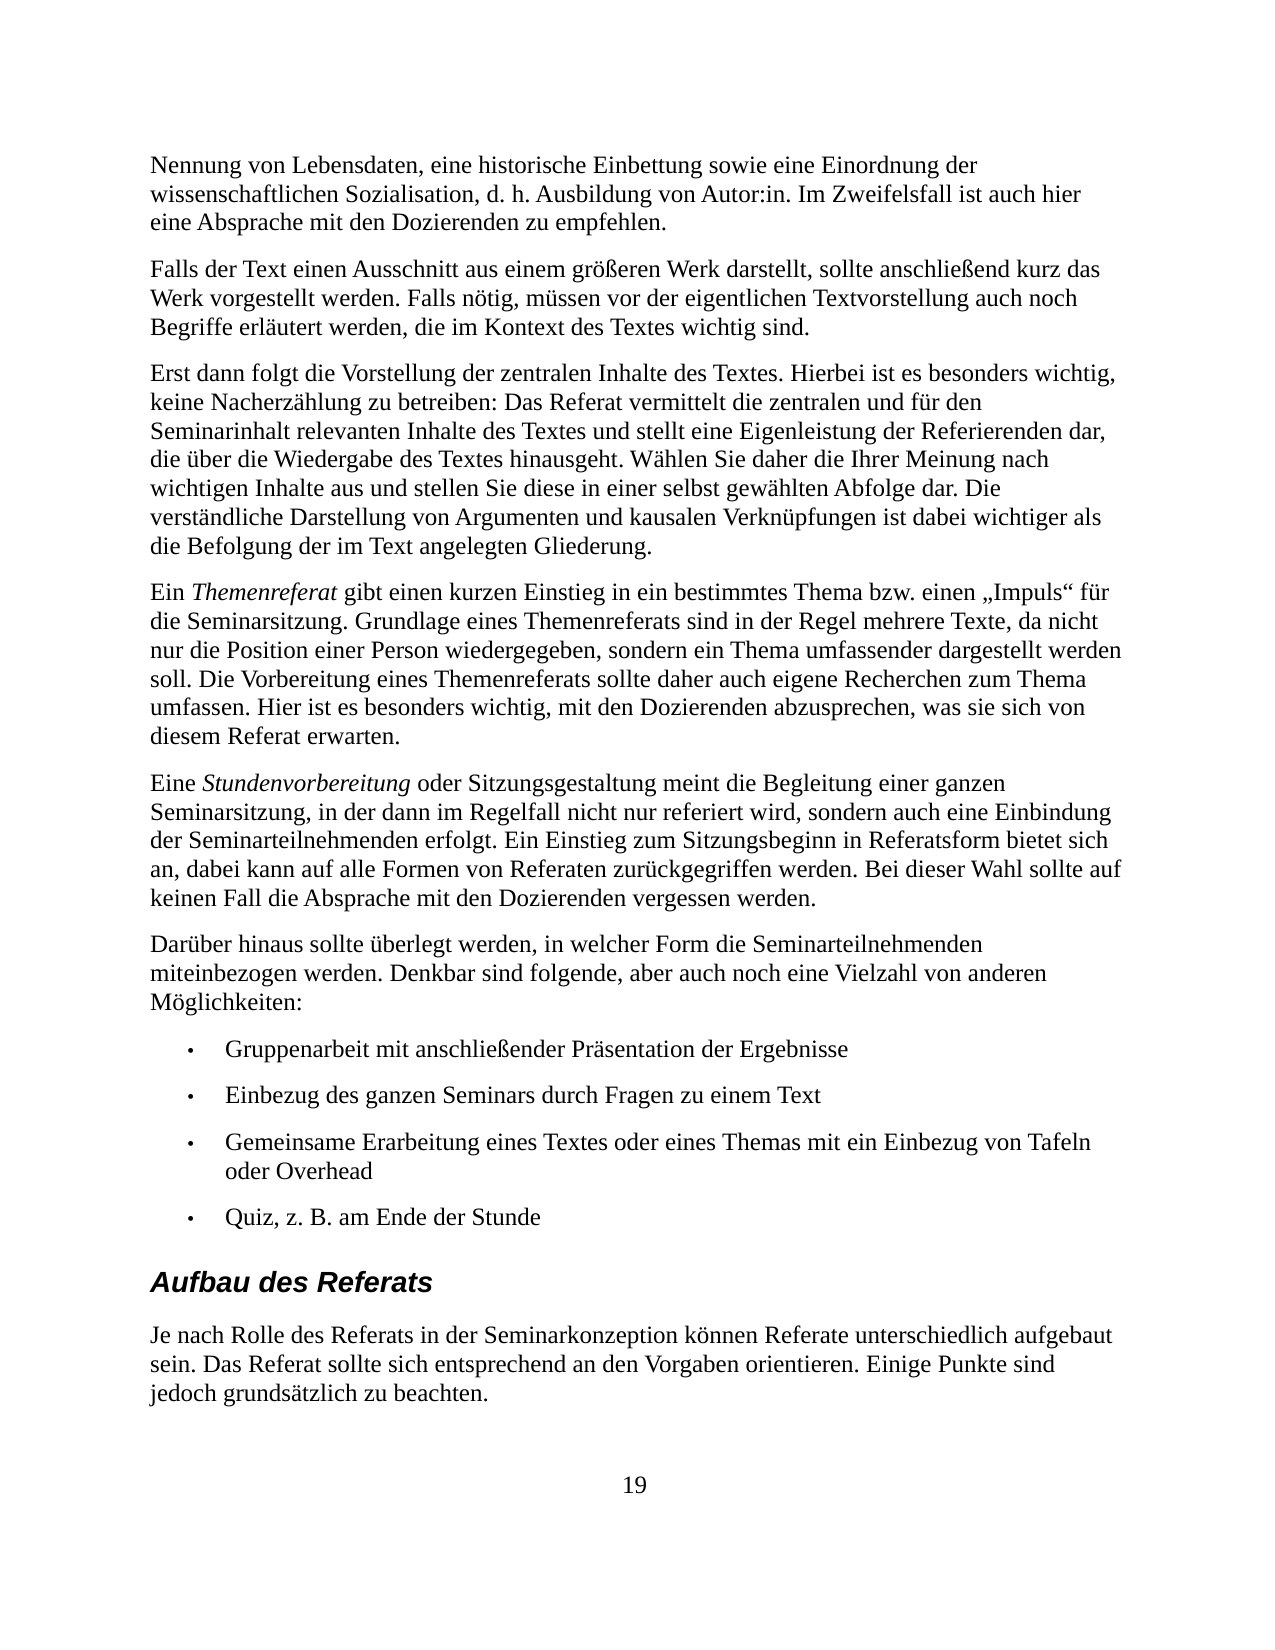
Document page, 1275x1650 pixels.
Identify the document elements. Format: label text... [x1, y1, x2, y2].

list Gemeinsame Erarbeitung eines Textes oder eines Themas mit ein Einbezug von Tafeln oder Overhead [187, 1127, 1125, 1184]
text Falls der Text einen Ausschnitt aus einem größeren Werk darstellt, sollte anschließend kurz das Werk vorgestellt werden. Falls nötig, müssen vor der eigentlichen Textvorstellung auch noch Begriffe erläutert werden, die im Kontext des Textes wichtig sind. [150, 254, 1125, 340]
list Einbezug des ganzen Seminars durch Fragen zu einem Text [187, 1080, 1125, 1109]
text Erst dann folgt die Vorstellung der zentralen Inhalte des Textes. Hierbei ist es besonders wichtig, keine Nacherzählung zu betreiben: Das Referat vermittelt die zentralen und für den Seminarinhalt relevanten Inhalte des Textes und stellt eine Eigenleistung der Referierenden dar, die über die Wiedergabe des Textes hinausgeht. Wählen Sie daher die Ihrer Meinung nach wichtigen Inhalte aus und stellen Sie diese in einer selbst gewählten Abfolge dar. Die verständliche Darstellung von Argumenten und kausalen Verknüpfungen ist dabei wichtiger als die Befolgung der im Text angelegten Gliederung. [150, 358, 1125, 559]
text Nennung von Lebensdaten, eine historische Einbettung sowie eine Einordnung der wissenschaftlichen Sozialisation, d. h. Ausbildung von Autor:in. Im Zweifelsfall ist auch hier eine Absprache mit den Dozierenden zu empfehlen. [150, 150, 1125, 236]
list Quiz, z. B. am Ende der Stunde [187, 1202, 1125, 1231]
text Darüber hinaus sollte überlegt werden, in welcher Form die Seminarteilnehmenden miteinbezogen werden. Denkbar sind folgende, aber auch noch eine Vielzahl von anderen Möglichkeiten: [150, 929, 1125, 1016]
text Ein Themenreferat gibt einen kurzen Einstieg in ein bestimmtes Thema bzw. einen „Impuls“ für die Seminarsitzung. Grundlage eines Themenreferats sind in der Regel mehrere Texte, da nicht nur die Position einer Person wiedergegeben, sondern ein Thema umfassender dargestellt werden soll. Die Vorbereitung eines Themenreferats sollte daher auch eigene Recherchen zum Thema umfassen. Hier ist es besonders wichtig, mit den Dozierenden abzusprechen, was sie sich von diesem Referat erwarten. [150, 577, 1125, 750]
list Gruppenarbeit mit anschließender Präsentation der Ergebnisse [187, 1034, 1125, 1062]
subtitle Aufbau des Referats [150, 1265, 1125, 1299]
text Je nach Rolle des Referats in der Seminarkonzeption können Referate unterschiedlich aufgebaut sein. Das Referat sollte sich entsprechend an den Vorgaben orientieren. Einige Punkte sind jedoch grundsätzlich zu beachten. [150, 1320, 1125, 1406]
text Eine Stundenvorbereitung oder Sitzungsgestaltung meint die Begleitung einer ganzen Seminarsitzung, in der dann im Regelfall nicht nur referiert wird, sondern auch eine Einbindung der Seminarteilnehmenden erfolgt. Ein Einstieg zum Sitzungsbeginn in Referatsform bietet sich an, dabei kann auf alle Formen von Referaten zurückgegriffen werden. Bei dieser Wahl sollte auf keinen Fall die Absprache mit den Dozierenden vergessen werden. [150, 768, 1125, 912]
